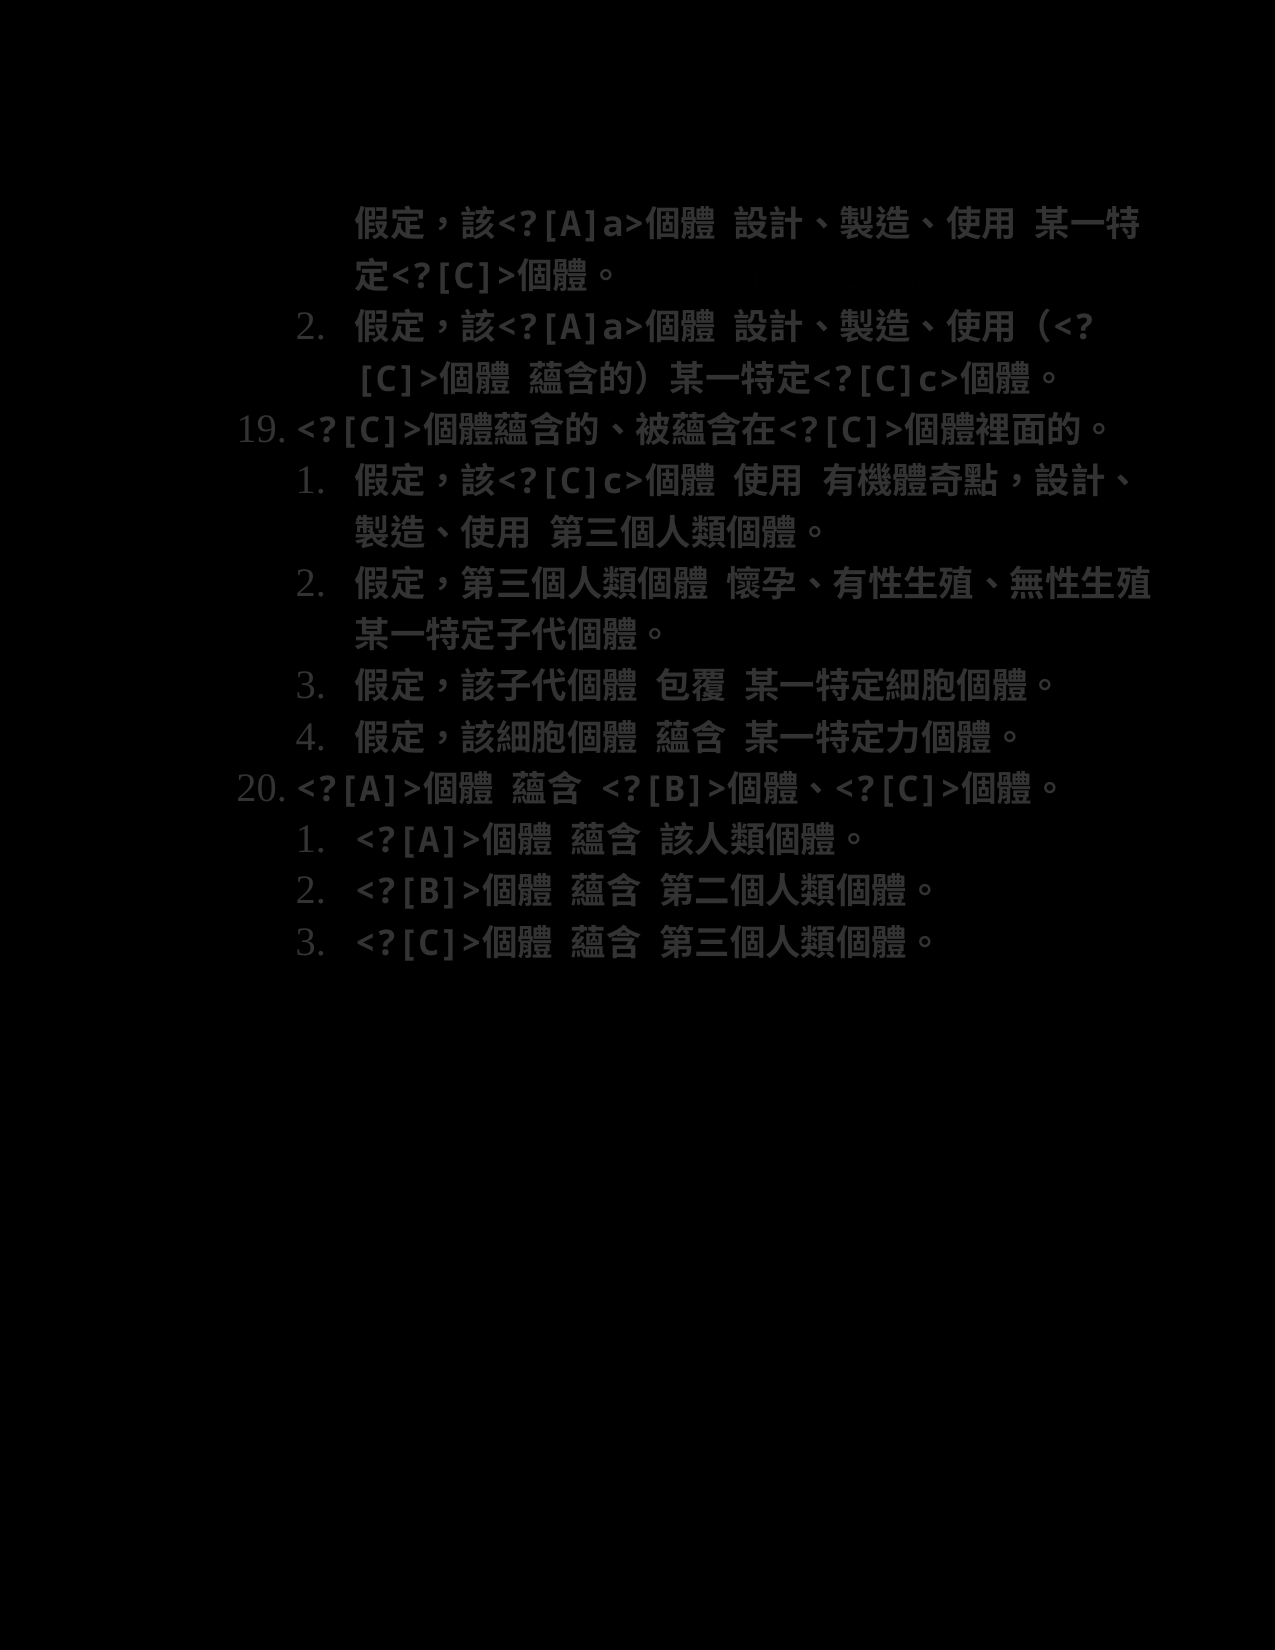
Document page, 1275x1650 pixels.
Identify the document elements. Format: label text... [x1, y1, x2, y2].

list <?[C]>個體蘊含的、被蘊含在<?[C]>個體裡面的。 [236, 401, 1157, 453]
list <?[C]>個體 蘊含 第三個人類個體。 [295, 914, 1157, 966]
list <?[A]>個體 蘊含 該人類個體。 [295, 812, 1157, 863]
list 假定，該<?[C]c>個體 使用 有機體奇點，設計、製造、使用 第三個人類個體。 [295, 453, 1157, 555]
list 假定，該子代個體 包覆 某一特定細胞個體。 [295, 658, 1157, 709]
list 假定，該細胞個體 蘊含 某一特定力個體。 [295, 709, 1157, 760]
list 假定，該<?[A]a>個體 設計、製造、使用 某一特定<?[C]>個體。（該<?[A]a>個體 = 第二個<?a>個體） [295, 196, 1157, 298]
list <?[A]>個體 蘊含 <?[B]>個體、<?[C]>個體。 [236, 760, 1157, 812]
list <?[B]>個體 蘊含 第二個人類個體。 [295, 863, 1157, 914]
list 假定，該<?[A]a>個體 設計、製造、使用（<?[C]>個體 蘊含的）某一特定<?[C]c>個體。 [295, 298, 1157, 401]
list 假定，第三個人類個體 懷孕、有性生殖、無性生殖 某一特定子代個體。 [295, 555, 1157, 658]
